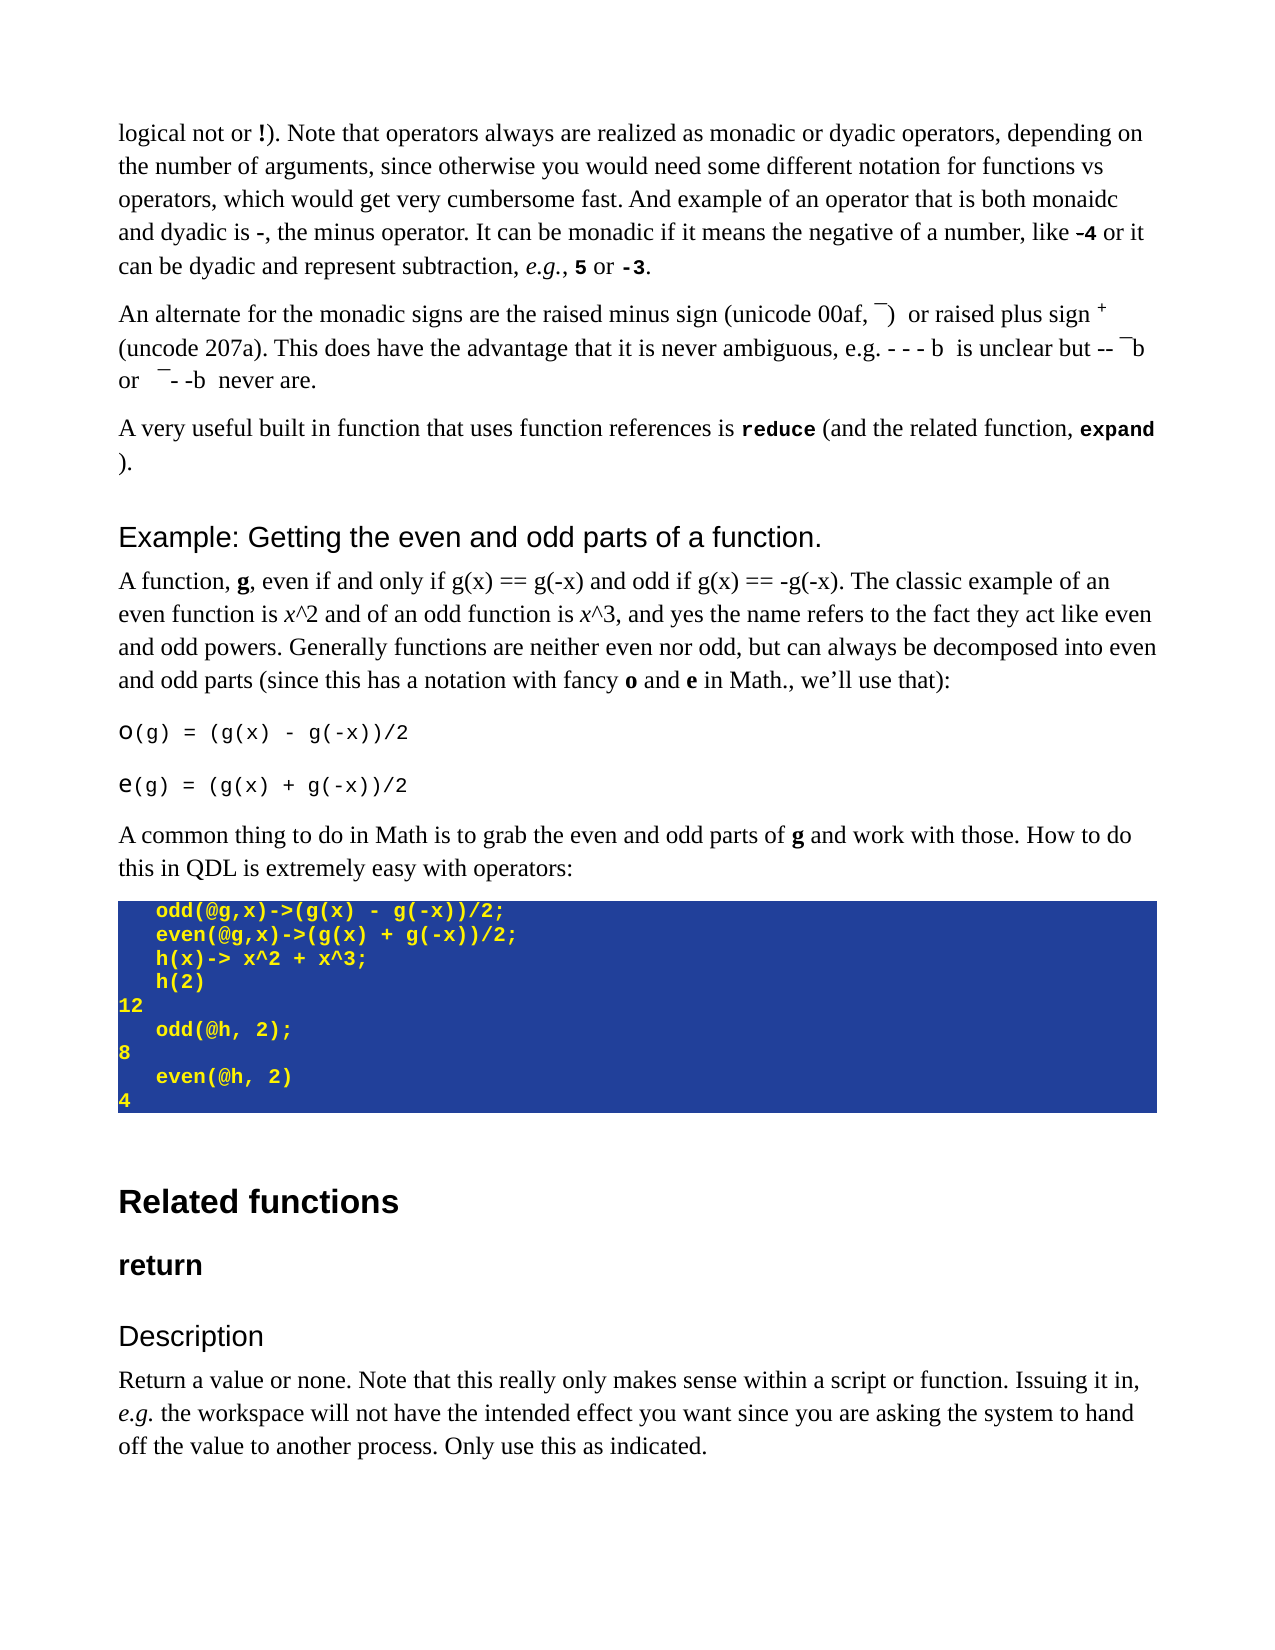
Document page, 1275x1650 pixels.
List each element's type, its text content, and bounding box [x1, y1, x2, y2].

text logical not or !). Note that operators always are realized as monadic or dyadic operators, depending on the number of arguments, since otherwise you would need some different notation for functions vs operators, which would get very cumbersome fast. And example of an operator that is both monaidc and dyadic is -, the minus operator. It can be monadic if it means the negative of a number, like -4 or it can be dyadic and represent subtraction, e.g., 5 or -3. [118, 118, 1157, 281]
subtitle Related functions [118, 1182, 1157, 1220]
text A common thing to do in Math is to grab the even and odd parts of g and work with those. How to do this in QDL is extremely easy with operators: [118, 820, 1157, 882]
text Return a value or none. Note that this really only makes sense within a script or function. Issuing it in, e.g. the workspace will not have the intended effect you want since you are asking the system to hand off the value to another process. Only use this as indicated. [118, 1365, 1157, 1459]
text odd(@h, 2); [118, 1019, 1157, 1042]
text odd(@g,x)->(g(x) - g(-x))/2; [118, 901, 1157, 924]
subtitle return [118, 1247, 1157, 1281]
text An alternate for the monadic signs are the raised minus sign (unicode 00af, ¯) or raised plus sign ⁺ (uncode 207a). This does have the advantage that it is never ambiguous, e.g. - - - b is unclear but -- ¯b or ¯- -b never are. [118, 299, 1157, 394]
text o(g) = (g(x) - g(-x))/2 [118, 712, 1157, 746]
text 12 [118, 995, 1157, 1019]
text 4 [118, 1090, 1157, 1113]
text even(@h, 2) [118, 1066, 1157, 1090]
text even(@g,x)->(g(x) + g(-x))/2; [118, 924, 1157, 948]
text 8 [118, 1042, 1157, 1066]
text h(2) [118, 971, 1157, 995]
text A function, g, even if and only if g(x) == g(-x) and odd if g(x) == -g(-x). The classic example of an even function is x^2 and of an odd function is x^3, and yes the name refers to the fact they act like even and odd powers. Generally functions are neither even nor odd, but can always be decomposed into even and odd parts (since this has a notation with fancy o and e in Math., we’ll use that): [118, 566, 1157, 693]
subtitle Example: Getting the even and odd parts of a function. [118, 520, 1157, 553]
text A very useful built in function that uses function references is reduce (and the related function, expand ). [118, 413, 1157, 476]
subtitle Description [118, 1319, 1157, 1352]
text h(x)-> x^2 + x^3; [118, 948, 1157, 971]
text e(g) = (g(x) + g(-x))/2 [118, 766, 1157, 800]
